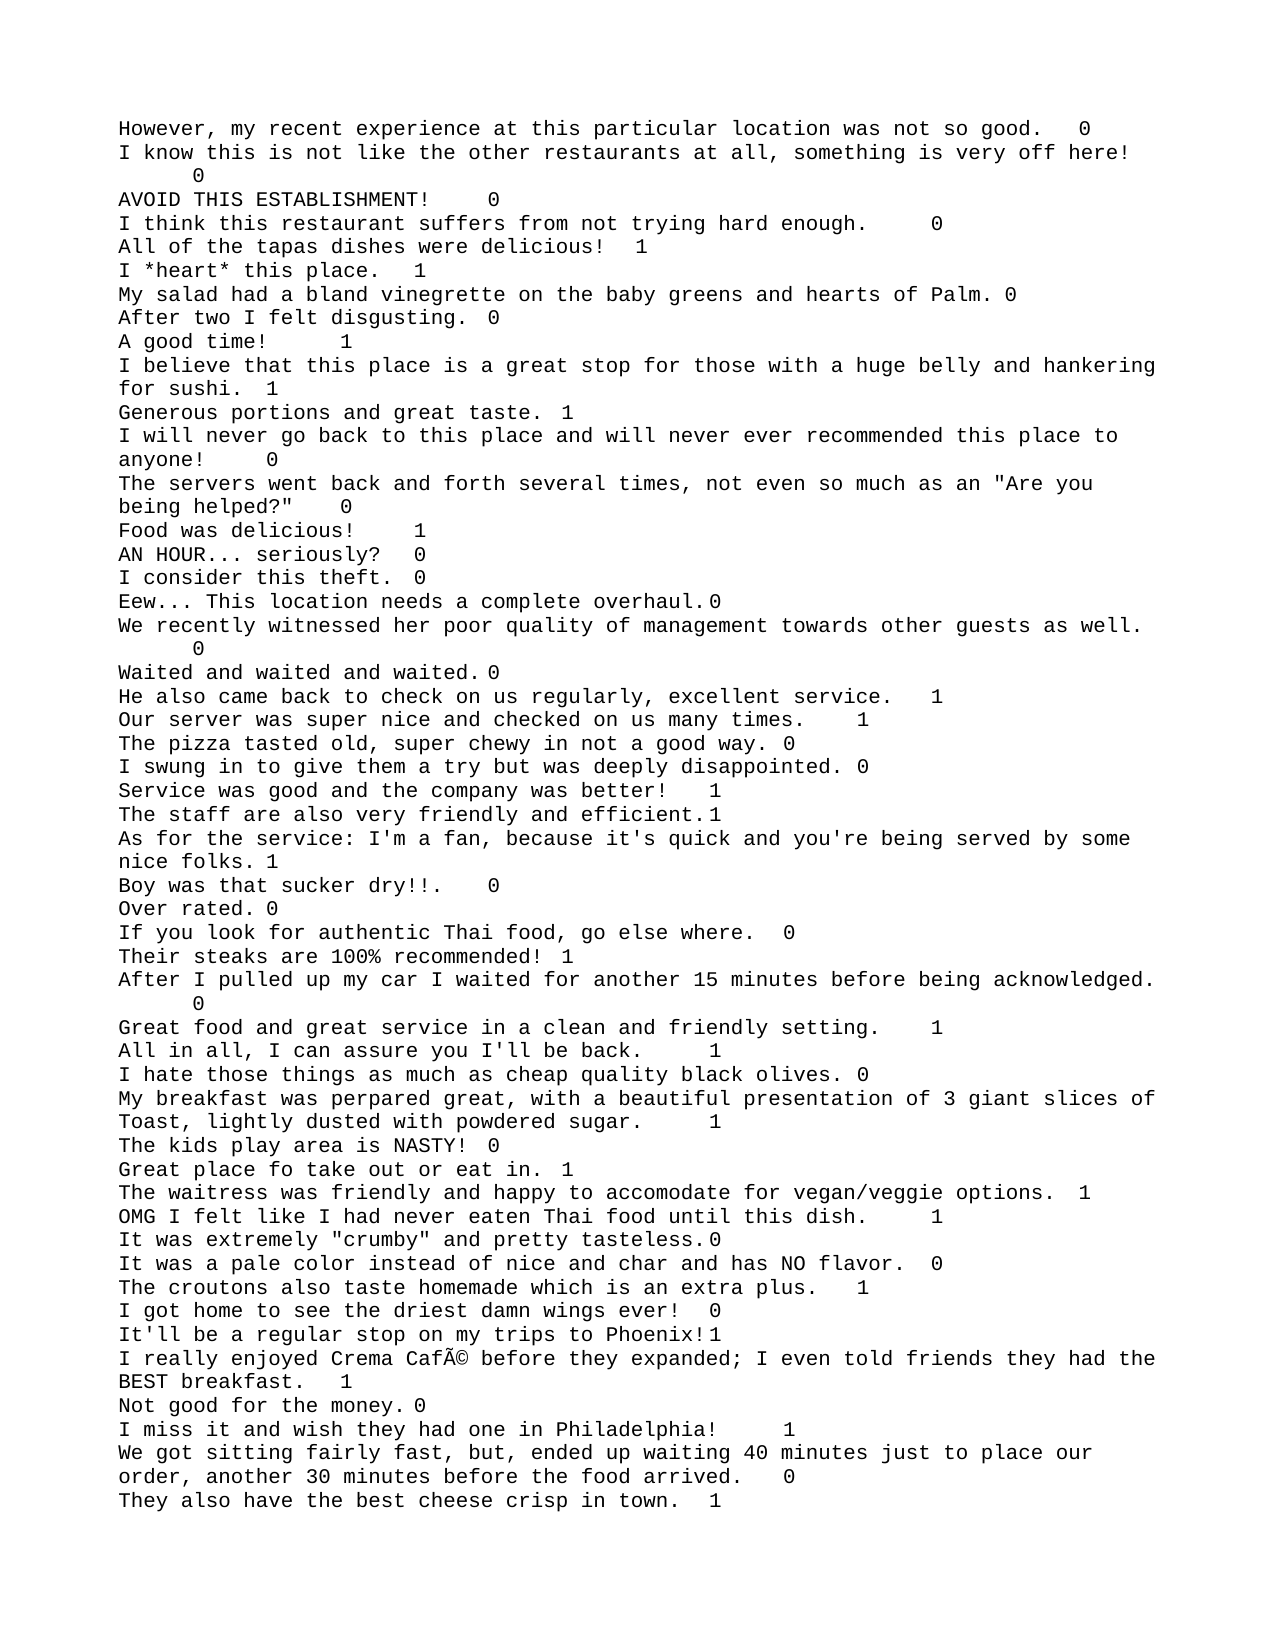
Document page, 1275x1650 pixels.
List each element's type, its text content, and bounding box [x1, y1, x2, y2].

text However, my recent experience at this particular location was not so good. 0 I know this is not like the other restaurants at all, something is very off here! 0 AVOID THIS ESTABLISHMENT! 0 I think this restaurant suffers from not trying hard enough. 0 All of the tapas dishes were delicious! 1 I *heart* this place. 1 My salad had a bland vinegrette on the baby greens and hearts of Palm. 0 After two I felt disgusting. 0 A good time! 1 I believe that this place is a great stop for those with a huge belly and hankering for sushi. 1 Generous portions and great taste. 1 I will never go back to this place and will never ever recommended this place to anyone! 0 The servers went back and forth several times, not even so much as an "Are you being helped?" 0 Food was delicious! 1 AN HOUR... seriously? 0 I consider this theft. 0 Eew... This location needs a complete overhaul. 0 We recently witnessed her poor quality of management towards other guests as well. 0 Waited and waited and waited. 0 He also came back to check on us regularly, excellent service. 1 Our server was super nice and checked on us many times. 1 The pizza tasted old, super chewy in not a good way. 0 I swung in to give them a try but was deeply disappointed. 0 Service was good and the company was better! 1 The staff are also very friendly and efficient. 1 As for the service: I'm a fan, because it's quick and you're being served by some nice folks. 1 Boy was that sucker dry!!. 0 Over rated. 0 If you look for authentic Thai food, go else where. 0 Their steaks are 100% recommended! 1 After I pulled up my car I waited for another 15 minutes before being acknowledged. 0 Great food and great service in a clean and friendly setting. 1 All in all, I can assure you I'll be back. 1 I hate those things as much as cheap quality black olives. 0 My breakfast was perpared great, with a beautiful presentation of 3 giant slices of Toast, lightly dusted with powdered sugar. 1 The kids play area is NASTY! 0 Great place fo take out or eat in. 1 The waitress was friendly and happy to accomodate for vegan/veggie options. 1 OMG I felt like I had never eaten Thai food until this dish. 1 It was extremely "crumby" and pretty tasteless. 0 It was a pale color instead of nice and char and has NO flavor. 0 The croutons also taste homemade which is an extra plus. 1 I got home to see the driest damn wings ever! 0 It'll be a regular stop on my trips to Phoenix! 1 I really enjoyed Crema CafÃ© before they expanded; I even told friends they had the BEST breakfast. 1 Not good for the money. 0 I miss it and wish they had one in Philadelphia! 1 We got sitting fairly fast, but, ended up waiting 40 minutes just to place our order, another 30 minutes before the food arrived. 0 They also have the best cheese crisp in town. 1 [118, 118, 1157, 1513]
